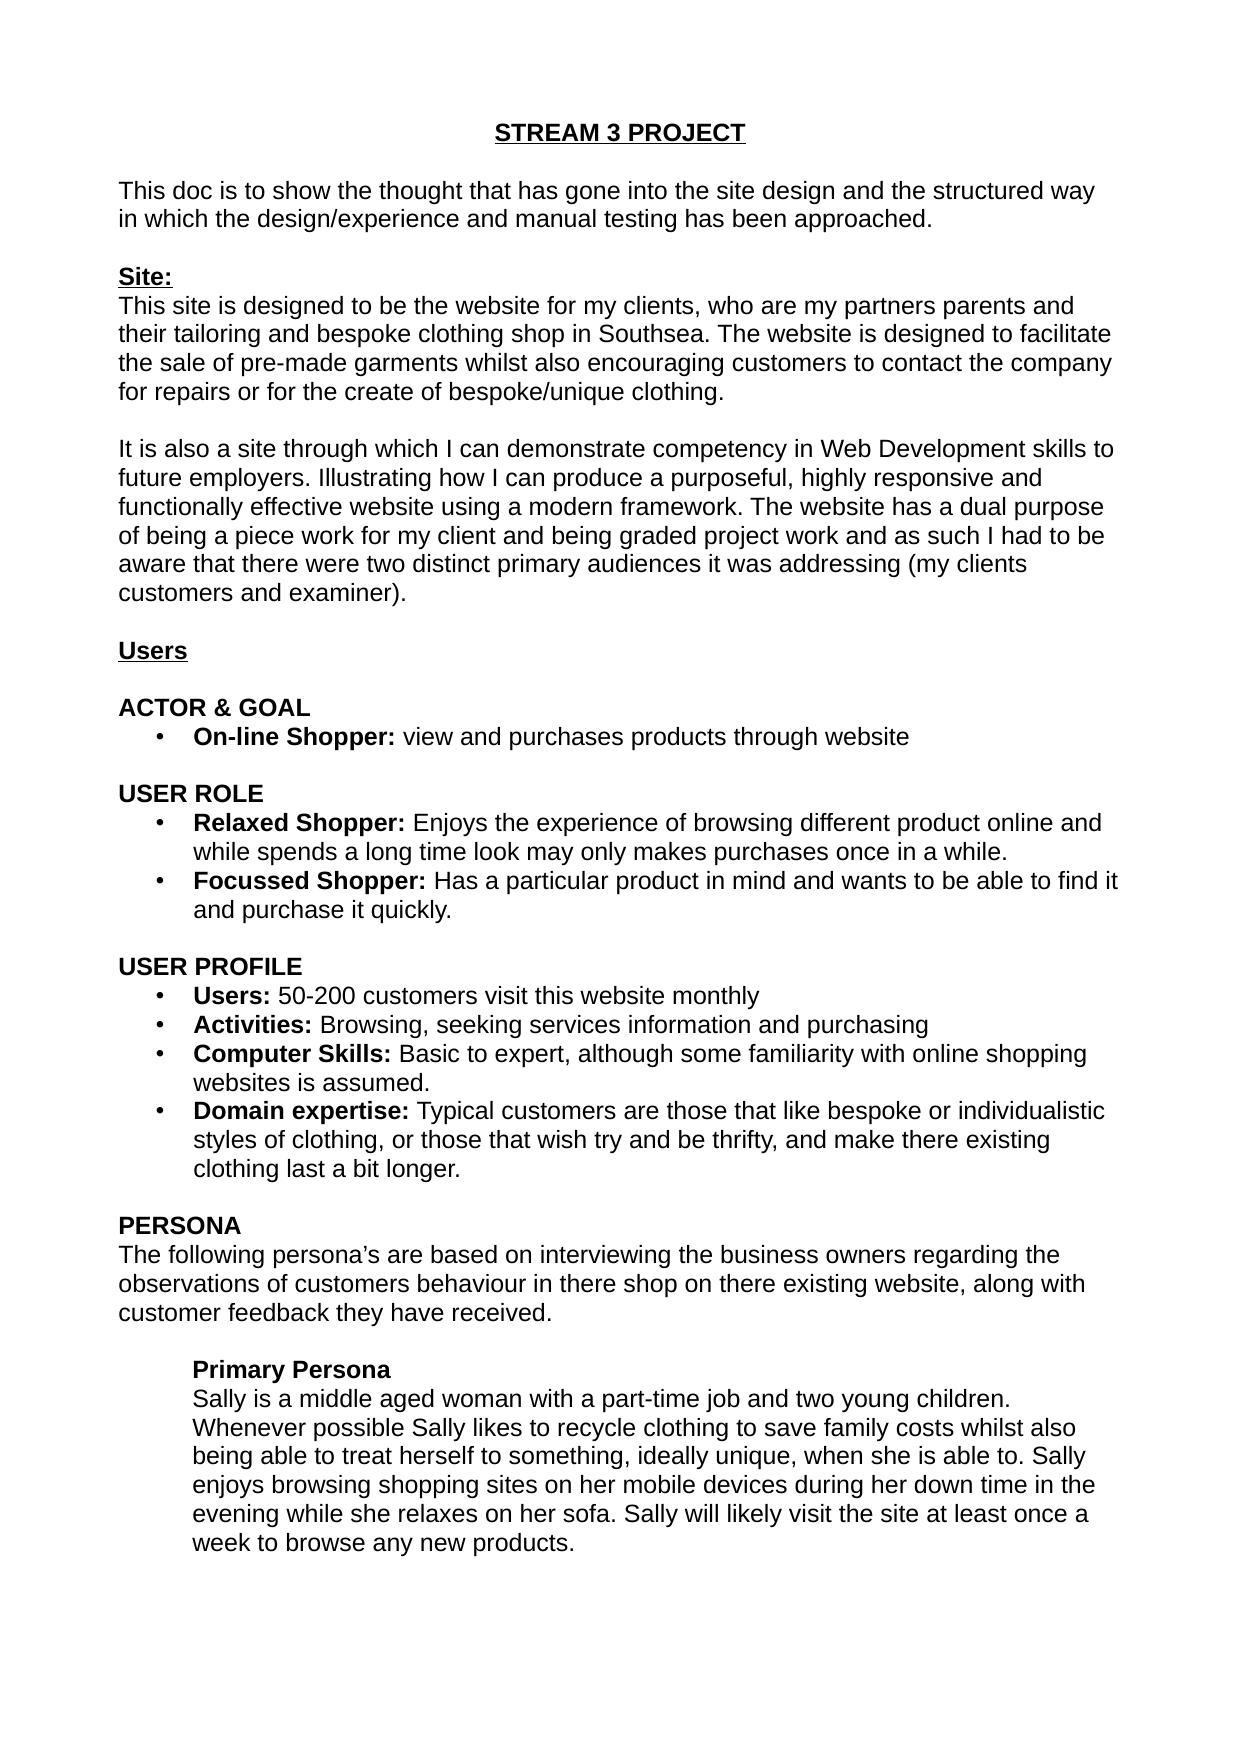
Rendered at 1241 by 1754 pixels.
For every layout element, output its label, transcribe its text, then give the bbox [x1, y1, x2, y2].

text It is also a site through which I can demonstrate competency in Web Development skills to future employers. Illustrating how I can produce a purposeful, highly responsive and functionally effective website using a modern framework. The website has a dual purpose of being a piece work for my client and being graded project work and as such I had to be aware that there were two distinct primary audiences it was addressing (my clients customers and examiner). [118, 434, 1122, 607]
text Site: [118, 262, 1122, 291]
text This doc is to show the thought that has gone into the site design and the structured way in which the design/experience and manual testing has been approached. [118, 176, 1122, 233]
list Activities: Browsing, seeking services information and purchasing [156, 1010, 1122, 1039]
text This site is designed to be the website for my clients, who are my partners parents and their tailoring and bespoke clothing shop in Southsea. The website is designed to facilitate the sale of pre-made garments whilst also encouraging customers to contact the company for repairs or for the create of bespoke/unique clothing. [118, 291, 1122, 406]
text STREAM 3 PROJECT [118, 118, 1122, 147]
list Domain expertise: Typical customers are those that like bespoke or individualistic styles of clothing, or those that wish try and be thrifty, and make there existing clothing last a bit longer. [156, 1096, 1122, 1183]
list On-line Shopper: view and purchases products through website [156, 722, 1122, 751]
text Sally is a middle aged woman with a part-time job and two young children. Whenever possible Sally likes to recycle clothing to save family costs whilst also being able to treat herself to something, ideally unique, when she is able to. Sally enjoys browsing shopping sites on her mobile devices during her down time in the evening while she relaxes on her sofa. Sally will likely visit the site at least once a week to browse any new products. [192, 1384, 1122, 1556]
list Computer Skills: Basic to expert, although some familiarity with online shopping websites is assumed. [156, 1039, 1122, 1096]
list Users: 50-200 customers visit this website monthly [156, 981, 1122, 1010]
text USER PROFILE [118, 952, 1122, 981]
text USER ROLE [118, 779, 1122, 808]
text PERSONA [118, 1211, 1122, 1240]
text The following persona’s are based on interviewing the business owners regarding the observations of customers behaviour in there shop on there existing website, along with customer feedback they have received. [118, 1240, 1122, 1326]
list Focussed Shopper: Has a particular product in mind and wants to be able to find it and purchase it quickly. [156, 866, 1122, 923]
text ACTOR & GOAL [118, 693, 1122, 722]
list Relaxed Shopper: Enjoys the experience of browsing different product online and while spends a long time look may only makes purchases once in a while. [156, 808, 1122, 866]
text Users [118, 636, 1122, 664]
text Primary Persona [192, 1355, 1122, 1384]
